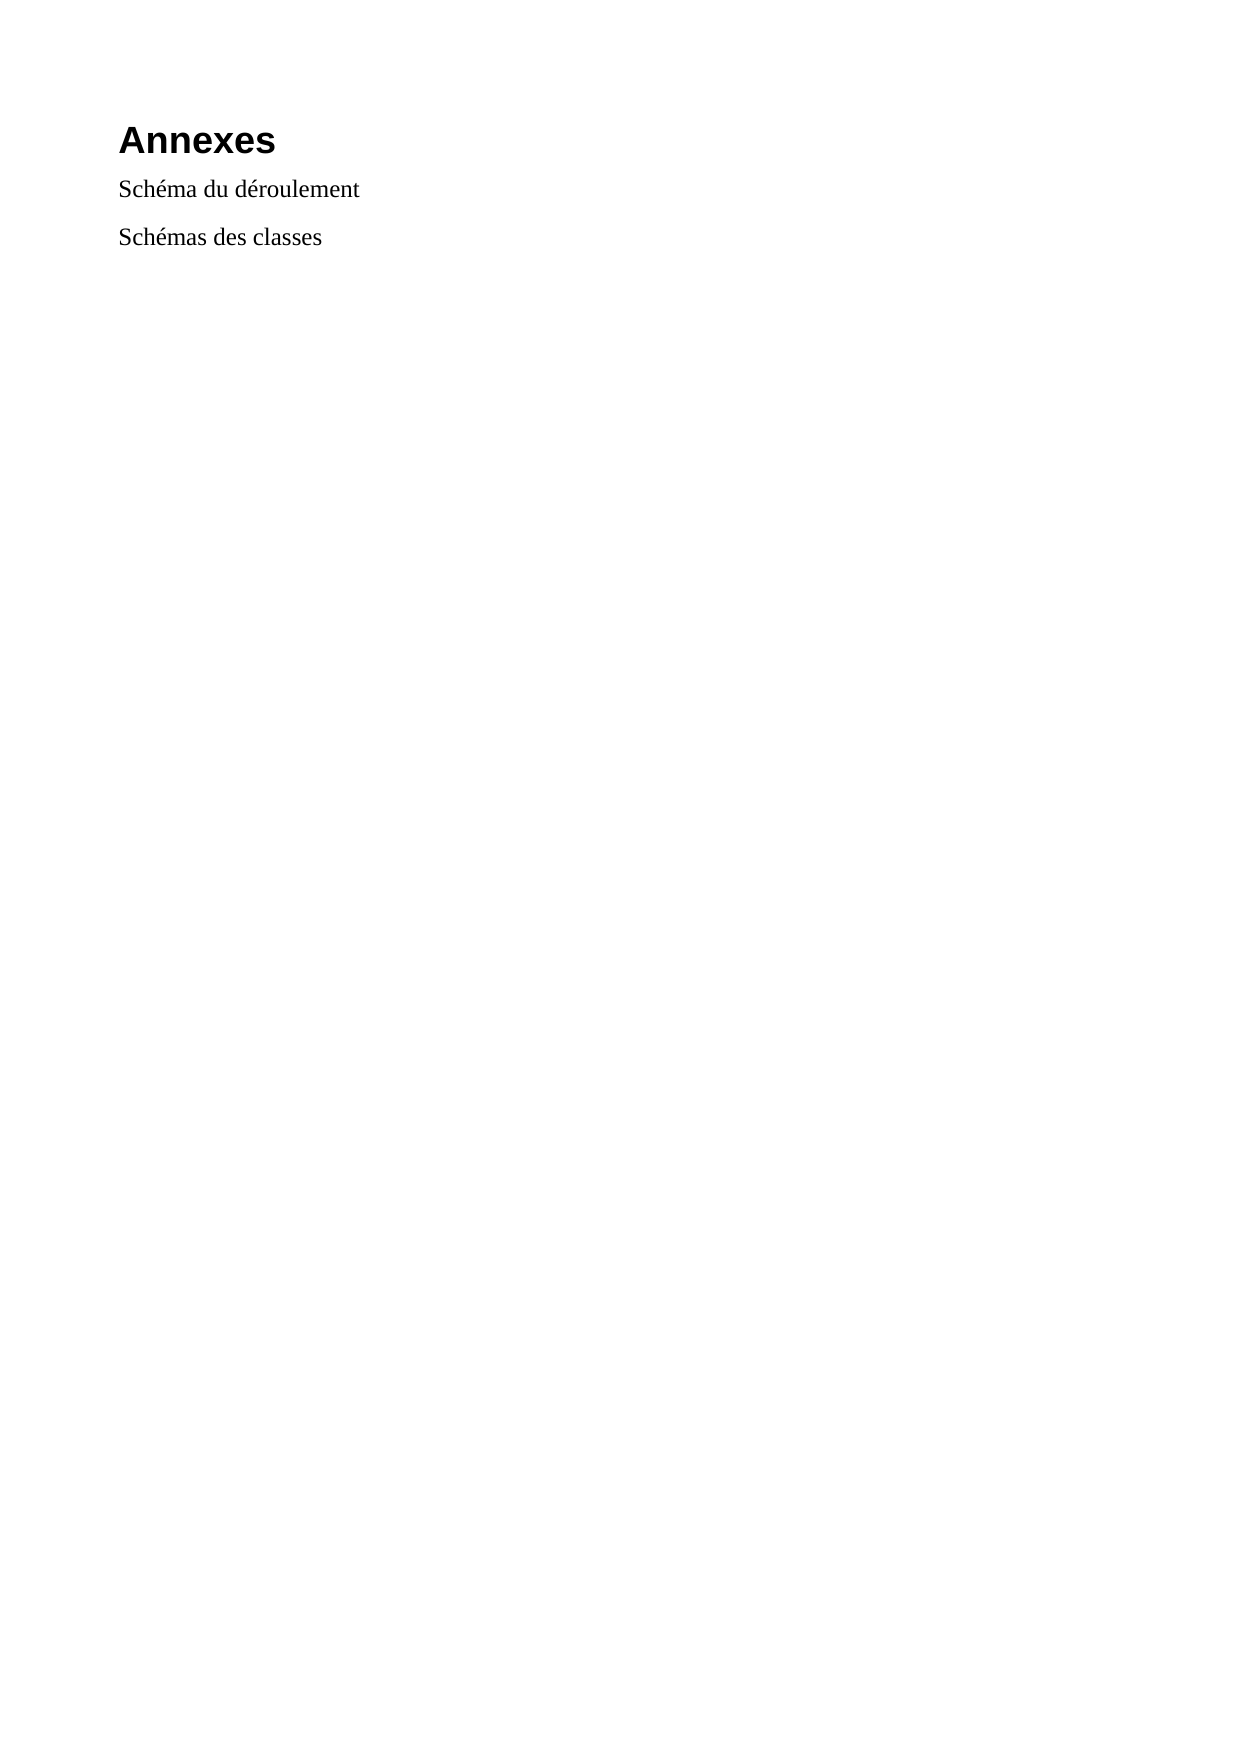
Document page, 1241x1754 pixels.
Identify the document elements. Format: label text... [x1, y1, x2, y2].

subtitle Annexes [118, 118, 1122, 162]
text Schéma du déroulement [118, 174, 1122, 203]
text Schémas des classes [118, 222, 1122, 251]
